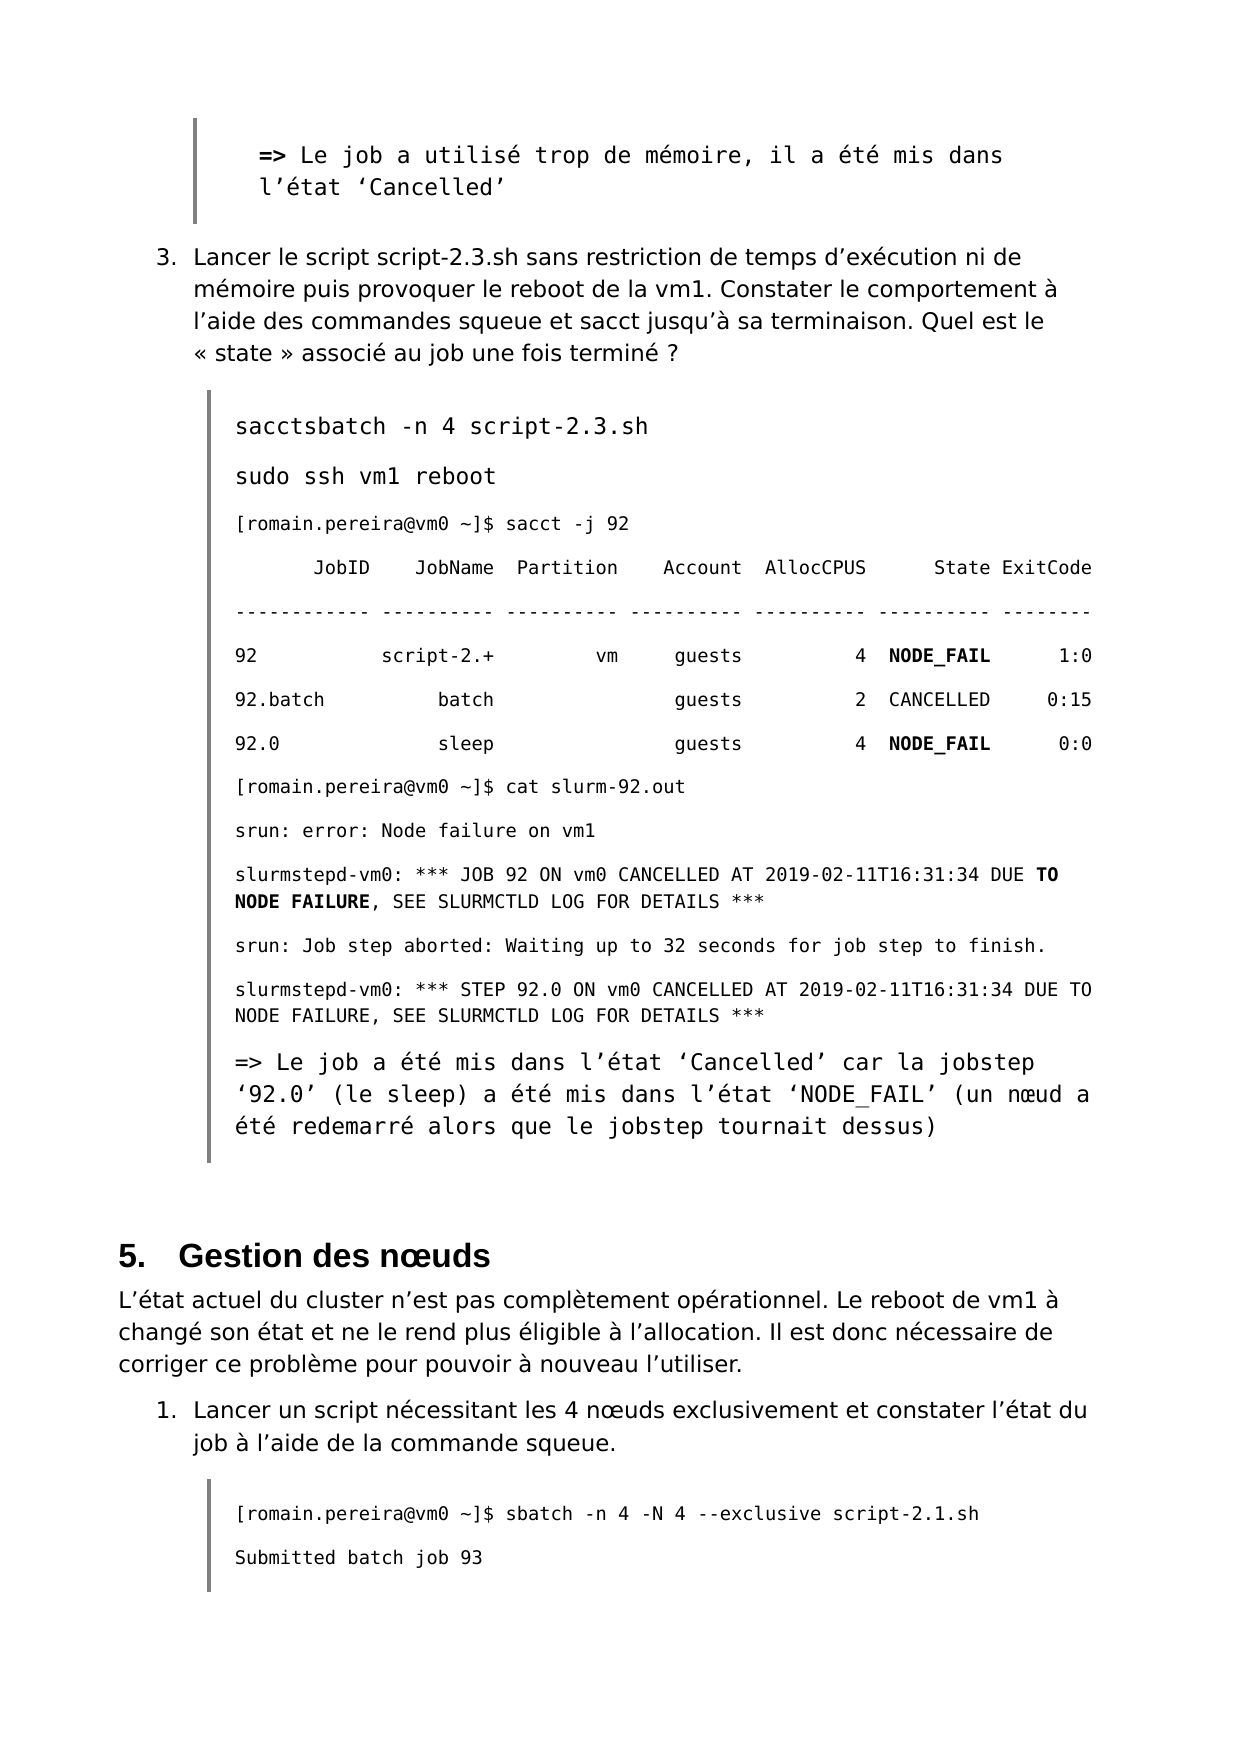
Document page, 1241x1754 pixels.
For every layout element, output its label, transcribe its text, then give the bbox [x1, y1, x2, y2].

text L’état actuel du cluster n’est pas complètement opérationnel. Le reboot de vm1 à changé son état et ne le rend plus éligible à l’allocation. Il est donc nécessaire de corriger ce problème pour pouvoir à nouveau l’utiliser. [118, 1287, 1122, 1378]
list Lancer le script script-2.3.sh sans restriction de temps d’exécution ni de mémoire puis provoquer le reboot de la vm1. Constater le comportement à l’aide des commandes squeue et sacct jusqu’à sa terminaison. Quel est le « state » associé au job une fois terminé ? [156, 244, 1122, 367]
subtitle Gestion des nœuds [118, 1236, 1122, 1275]
text 92 script-2.+ vm guests 4 NODE_FAIL 1:0 [211, 621, 1122, 665]
text srun: error: Node failure on vm1 [211, 797, 1122, 841]
list Lancer un script nécessitant les 4 nœuds exclusivement et constater l’état du job à l’aide de la commande squeue. [156, 1398, 1122, 1456]
text ------------ ---------- ---------- ---------- ---------- ---------- -------- [211, 577, 1122, 621]
text srun: Job step aborted: Waiting up to 32 seconds for job step to finish. [211, 911, 1122, 955]
text slurmstepd-vm0: *** STEP 92.0 ON vm0 CANCELLED AT 2019-02-11T16:31:34 DUE TO NODE FAILURE, SEE SLURMCTLD LOG FOR DETAILS *** [211, 955, 1122, 1025]
text 92.batch batch guests 2 CANCELLED 0:15 [211, 665, 1122, 709]
text JobID JobName Partition Account AllocCPUS State ExitCode [211, 533, 1122, 577]
text slurmstepd-vm0: *** JOB 92 ON vm0 CANCELLED AT 2019-02-11T16:31:34 DUE TO NODE FAILURE, SEE SLURMCTLD LOG FOR DETAILS *** [211, 841, 1122, 911]
list => Le job a utilisé trop de mémoire, il a été mis dans l’état ‘Cancelled’ [197, 118, 1122, 224]
text [romain.pereira@vm0 ~]$ sacct -j 92 [211, 489, 1122, 533]
text [romain.pereira@vm0 ~]$ cat slurm-92.out [211, 753, 1122, 797]
text sudo ssh vm1 reboot [211, 439, 1122, 489]
text => Le job a été mis dans l’état ‘Cancelled’ car la jobstep ‘92.0’ (le sleep) a été mis dans l’état ‘NODE_FAIL’ (un nœud a été redemarré alors que le jobstep tournait dessus) [211, 1025, 1122, 1163]
text [romain.pereira@vm0 ~]$ sbatch -n 4 -N 4 --exclusive script-2.1.sh [211, 1479, 1122, 1523]
text 92.0 sleep guests 4 NODE_FAIL 0:0 [211, 709, 1122, 753]
text Submitted batch job 93 [211, 1523, 1122, 1592]
text sacctsbatch -n 4 script-2.3.sh [211, 390, 1122, 439]
